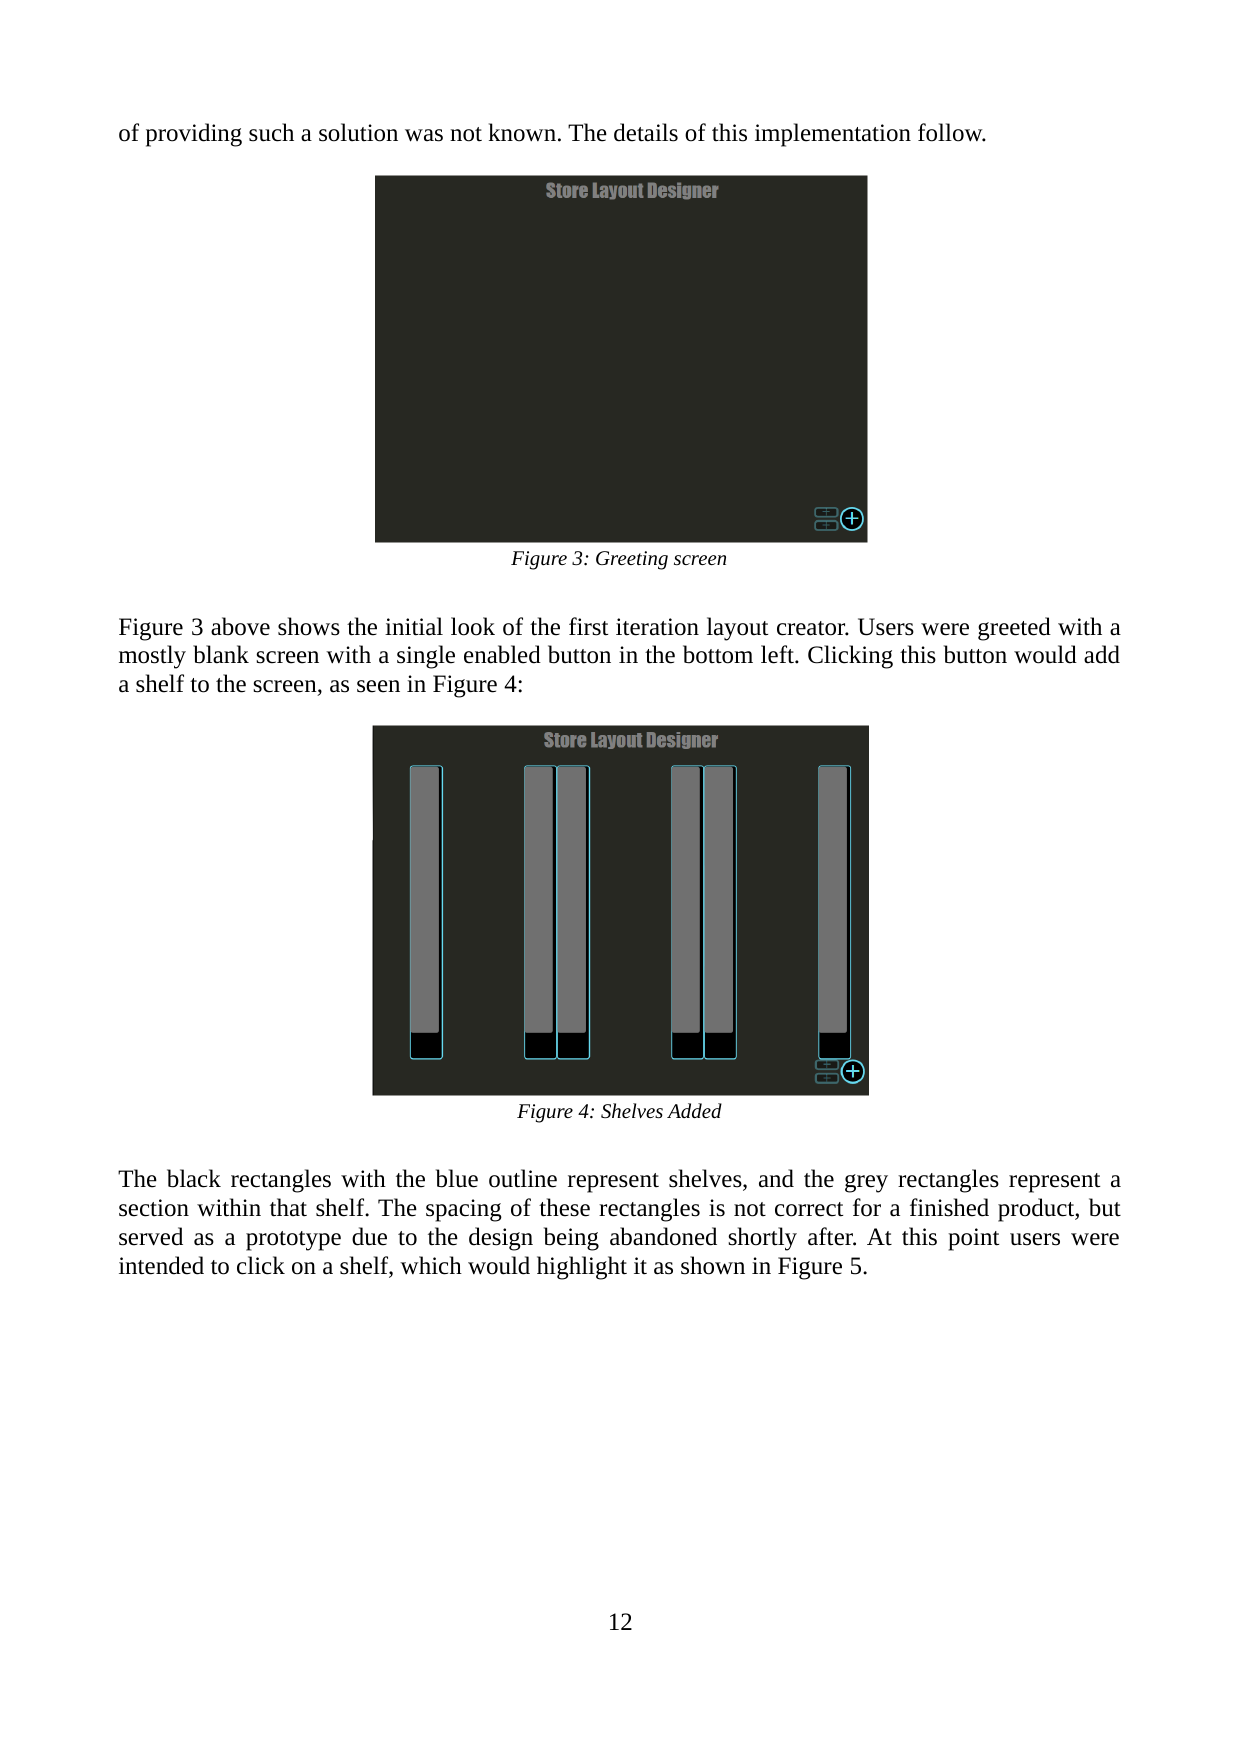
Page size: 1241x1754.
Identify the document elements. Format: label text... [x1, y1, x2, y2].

picture [369, 171, 872, 547]
text of providing such a solution was not known. The details of this implementation follow. [118, 118, 1122, 147]
text Figure 4: Shelves Added [369, 1100, 871, 1123]
text The black rectangles with the blue outline represent shelves, and the grey rectangles represent a section within that shelf. The spacing of these rectangles is not correct for a finished product, but served as a prototype due to the design being abandoned shortly after. At this point users were intended to click on a shelf, which would highlight it as shown in Figure 5. [118, 1164, 1122, 1279]
text Figure 3: Greeting screen [369, 547, 871, 570]
text Figure 3 above shows the initial look of the first iteration layout creator. Users were greeted with a mostly blank screen with a single enabled button in the bottom left. Clicking this button would add a shelf to the screen, as seen in Figure 4: [118, 612, 1122, 698]
picture [369, 722, 872, 1100]
